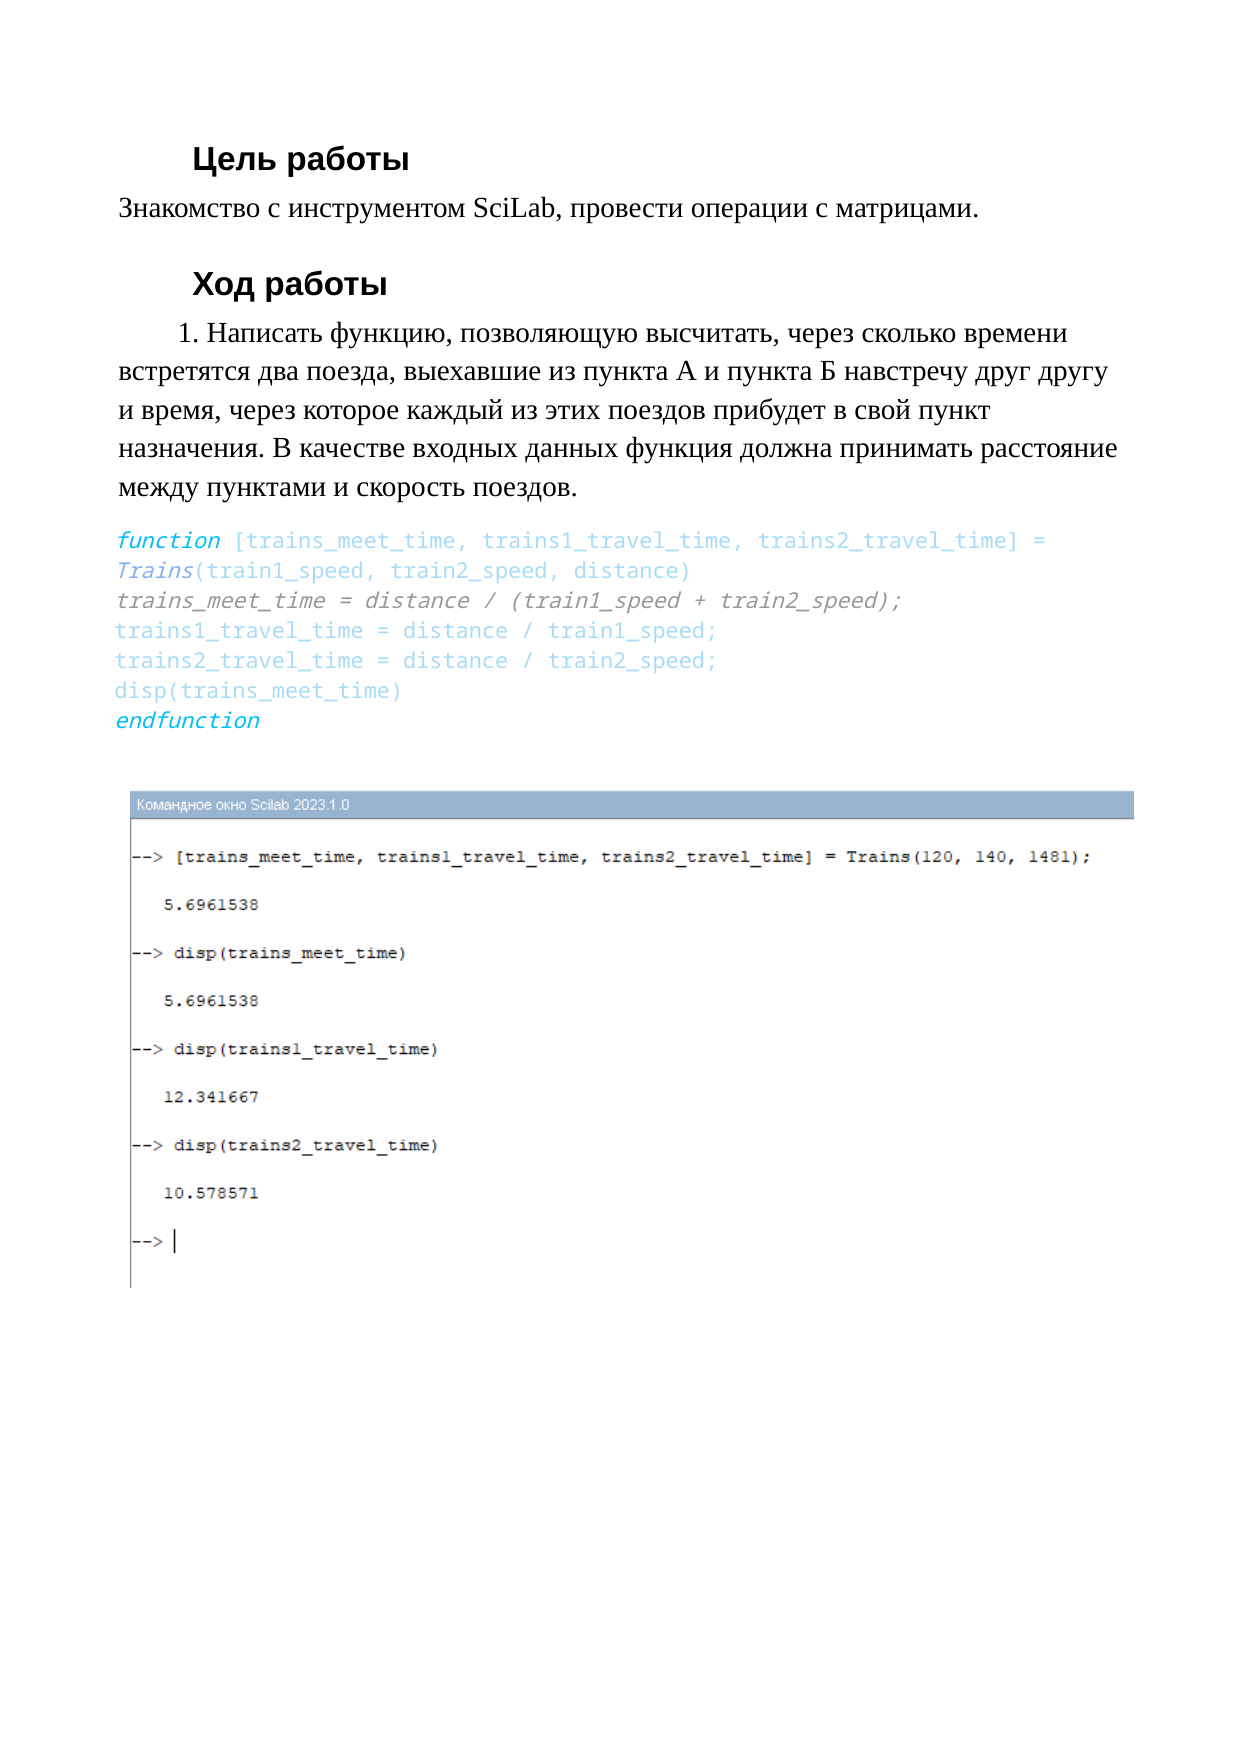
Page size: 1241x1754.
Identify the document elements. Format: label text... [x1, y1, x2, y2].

text Знакомство с инструментом SciLab, провести операции с матрицами. [118, 190, 1122, 223]
text 1. Написать функцию, позволяющую высчитать, через сколько времени встретятся два поезда, выехавшие из пункта А и пункта Б навстречу друг другу и время, через которое каждый из этих поездов прибудет в свой пункт назначения. В качестве входных данных функция должна принимать расстояние между пунктами и скорость поездов. [118, 315, 1122, 502]
subtitle Ход работы [118, 264, 1122, 302]
subtitle Цель работы [118, 139, 1122, 177]
picture [130, 790, 1134, 1288]
